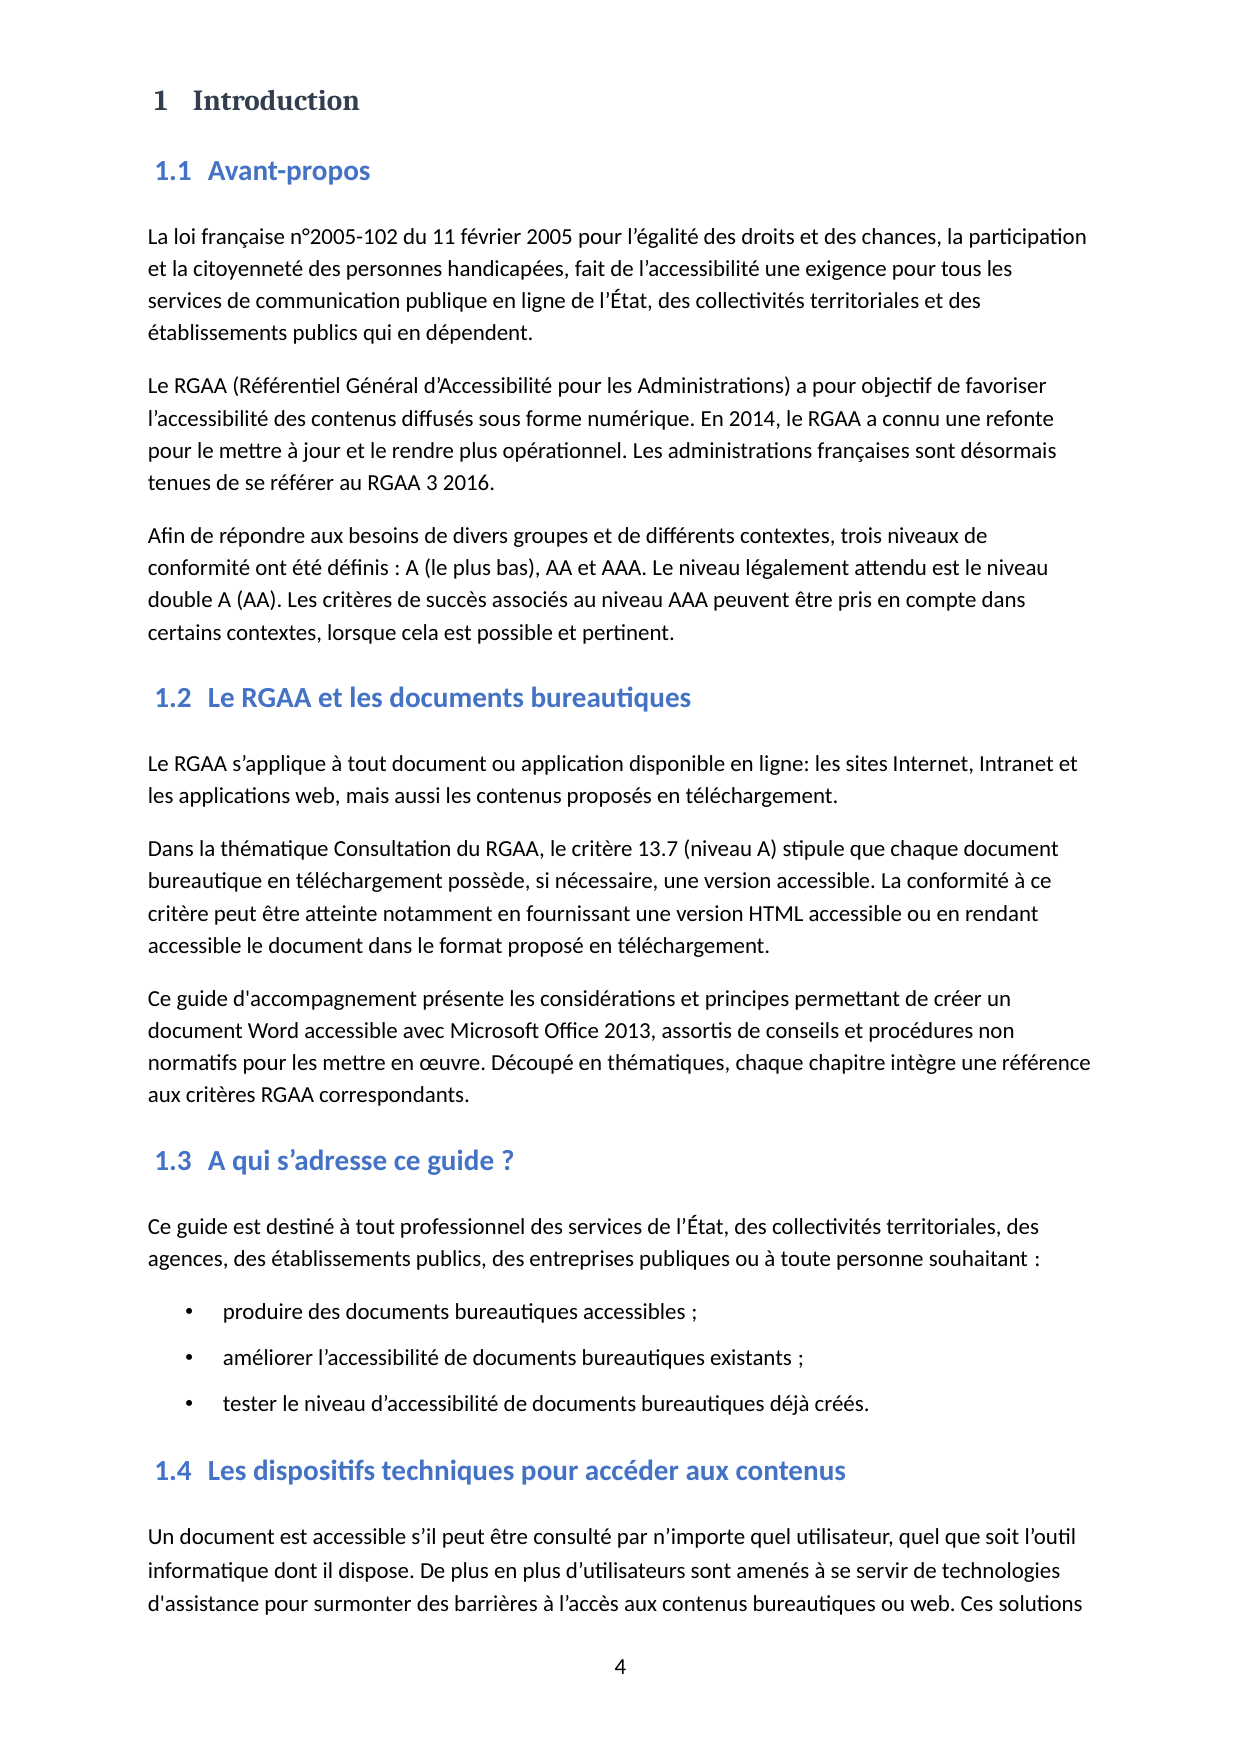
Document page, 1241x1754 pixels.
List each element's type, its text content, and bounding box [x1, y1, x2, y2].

text Ce guide est destiné à tout professionnel des services de l’État, des collectivités territoriales, des agences, des établissements publics, des entreprises publiques ou à toute personne souhaitant : [148, 1212, 1093, 1272]
text Le RGAA s’applique à tout document ou application disponible en ligne: les sites Internet, Intranet et les applications web, mais aussi les contenus proposés en téléchargement. [148, 749, 1093, 809]
text Le RGAA (Référentiel Général d’Accessibilité pour les Administrations) a pour objectif de favoriser l’accessibilité des contenus diffusés sous forme numérique. En 2014, le RGAA a connu une refonte pour le mettre à jour et le rendre plus opérationnel. Les administrations françaises sont désormais tenues de se référer au RGAA 3 2016. [148, 372, 1093, 496]
subtitle Le RGAA et les documents bureautiques [148, 679, 1093, 715]
subtitle Avant-propos [148, 152, 1093, 188]
text Afin de répondre aux besoins de divers groupes et de différents contextes, trois niveaux de conformité ont été définis : A (le plus bas), AA et AAA. Le niveau légalement attendu est le niveau double A (AA). Les critères de succès associés au niveau AAA peuvent être pris en compte dans certains contextes, lorsque cela est possible et pertinent. [148, 521, 1093, 646]
text Ce guide d'accompagnement présente les considérations et principes permettant de créer un document Word accessible avec Microsoft Office 2013, assortis de conseils et procédures non normatifs pour les mettre en œuvre. Découpé en thématiques, chaque chapitre intègre une référence aux critères RGAA correspondants. [148, 984, 1093, 1109]
subtitle Les dispositifs techniques pour accéder aux contenus [148, 1452, 1093, 1488]
text La loi française n°2005-102 du 11 février 2005 pour l’égalité des droits et des chances, la participation et la citoyenneté des personnes handicapées, fait de l’accessibilité une exigence pour tous les services de communication publique en ligne de l’État, des collectivités territoriales et des établissements publics qui en dépendent. [148, 222, 1093, 347]
text Un document est accessible s’il peut être consulté par n’importe quel utilisateur, quel que soit l’outil informatique dont il dispose. De plus en plus d’utilisateurs sont amenés à se servir de technologies d'assistance pour surmonter des barrières à l’accès aux contenus bureautiques ou web. Ces solutions [148, 1522, 1093, 1617]
subtitle A qui s’adresse ce guide ? [148, 1142, 1093, 1178]
subtitle Introduction [148, 84, 1093, 118]
list produire des documents bureautiques accessibles ; [185, 1297, 1093, 1325]
list améliorer l’accessibilité de documents bureautiques existants ; [185, 1343, 1093, 1371]
text Dans la thématique Consultation du RGAA, le critère 13.7 (niveau A) stipule que chaque document bureautique en téléchargement possède, si nécessaire, une version accessible. La conformité à ce critère peut être atteinte notamment en fournissant une version HTML accessible ou en rendant accessible le document dans le format proposé en téléchargement. [148, 834, 1093, 959]
list tester le niveau d’accessibilité de documents bureautiques déjà créés. [185, 1389, 1093, 1417]
